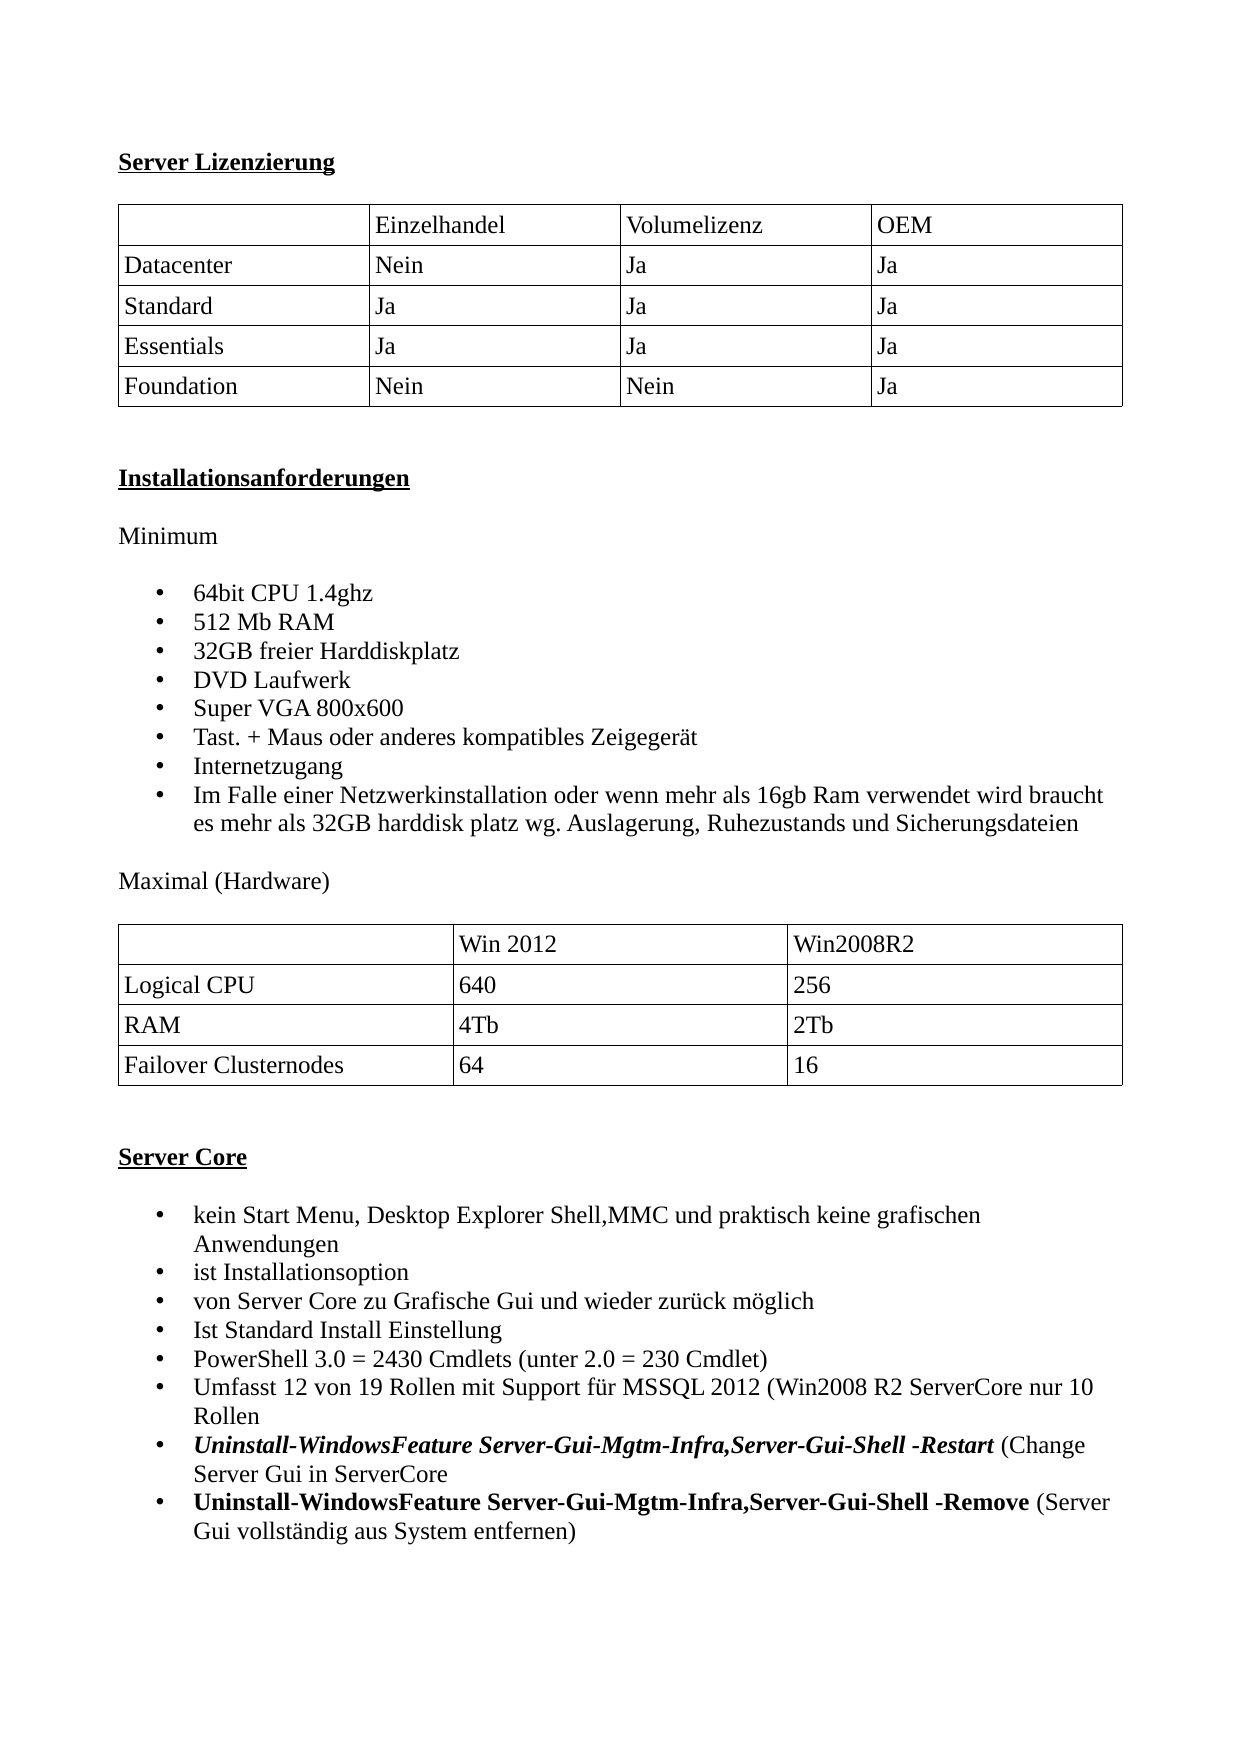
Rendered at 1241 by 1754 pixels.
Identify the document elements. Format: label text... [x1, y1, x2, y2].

table_cell 256 [788, 965, 1122, 1004]
text Maximal (Hardware) [118, 866, 1122, 895]
list Internetzugang [156, 751, 1122, 780]
table_cell Failover Clusternodes [119, 1046, 453, 1085]
list Tast. + Maus oder anderes kompatibles Zeigegerät [156, 722, 1122, 751]
table_header Win2008R2 [788, 925, 1122, 964]
table_cell Nein [621, 367, 871, 406]
text Installationsanforderungen [118, 463, 1122, 492]
list Uninstall-WindowsFeature Server-Gui-Mgtm-Infra,Server-Gui-Shell -Remove (Server Gui vollständig aus System entfernen) [156, 1487, 1122, 1545]
list Super VGA 800x600 [156, 693, 1122, 722]
table_cell Ja [872, 326, 1122, 366]
text Server Core [118, 1142, 1122, 1171]
text Minimum [118, 521, 1122, 550]
table_cell Ja [621, 326, 871, 366]
table_cell Ja [621, 246, 871, 285]
list 32GB freier Harddiskplatz [156, 636, 1122, 665]
list Uninstall-WindowsFeature Server-Gui-Mgtm-Infra,Server-Gui-Shell -Restart (Change Server Gui in ServerCore [156, 1430, 1122, 1487]
table_header OEM [872, 205, 1122, 245]
table_cell Foundation [119, 367, 369, 406]
table_header [119, 205, 369, 245]
table_cell Nein [370, 246, 620, 285]
table_cell Standard [119, 286, 369, 325]
list von Server Core zu Grafische Gui und wieder zurück möglich [156, 1286, 1122, 1315]
table_cell Ja [621, 286, 871, 325]
table_cell Logical CPU [119, 965, 453, 1004]
table_header [119, 925, 453, 964]
table_cell Ja [872, 367, 1122, 406]
table_cell RAM [119, 1005, 453, 1044]
table_cell Essentials [119, 326, 369, 366]
list kein Start Menu, Desktop Explorer Shell,MMC und praktisch keine grafischen Anwendungen [156, 1200, 1122, 1257]
list PowerShell 3.0 = 2430 Cmdlets (unter 2.0 = 230 Cmdlet) [156, 1344, 1122, 1372]
table_cell Ja [370, 326, 620, 366]
table_cell 640 [454, 965, 787, 1004]
table_header Volumelizenz [621, 205, 871, 245]
table_cell Nein [370, 367, 620, 406]
table_cell Ja [370, 286, 620, 325]
table_cell 4Tb [454, 1005, 787, 1044]
table_header Einzelhandel [370, 205, 620, 245]
text Server Lizenzierung [118, 147, 1122, 176]
table_cell 16 [788, 1046, 1122, 1085]
table_cell Ja [872, 246, 1122, 285]
list Ist Standard Install Einstellung [156, 1315, 1122, 1344]
table_header Win 2012 [454, 925, 787, 964]
table_cell 2Tb [788, 1005, 1122, 1044]
list ist Installationsoption [156, 1257, 1122, 1286]
table_cell Ja [872, 286, 1122, 325]
list 64bit CPU 1.4ghz [156, 578, 1122, 607]
table_cell Datacenter [119, 246, 369, 285]
list 512 Mb RAM [156, 607, 1122, 636]
list Im Falle einer Netzwerkinstallation oder wenn mehr als 16gb Ram verwendet wird braucht es mehr als 32GB harddisk platz wg. Auslagerung, Ruhezustands und Sicherungsdateien [156, 780, 1122, 837]
table_cell 64 [454, 1046, 787, 1085]
list DVD Laufwerk [156, 665, 1122, 693]
list Umfasst 12 von 19 Rollen mit Support für MSSQL 2012 (Win2008 R2 ServerCore nur 10 Rollen [156, 1372, 1122, 1430]
